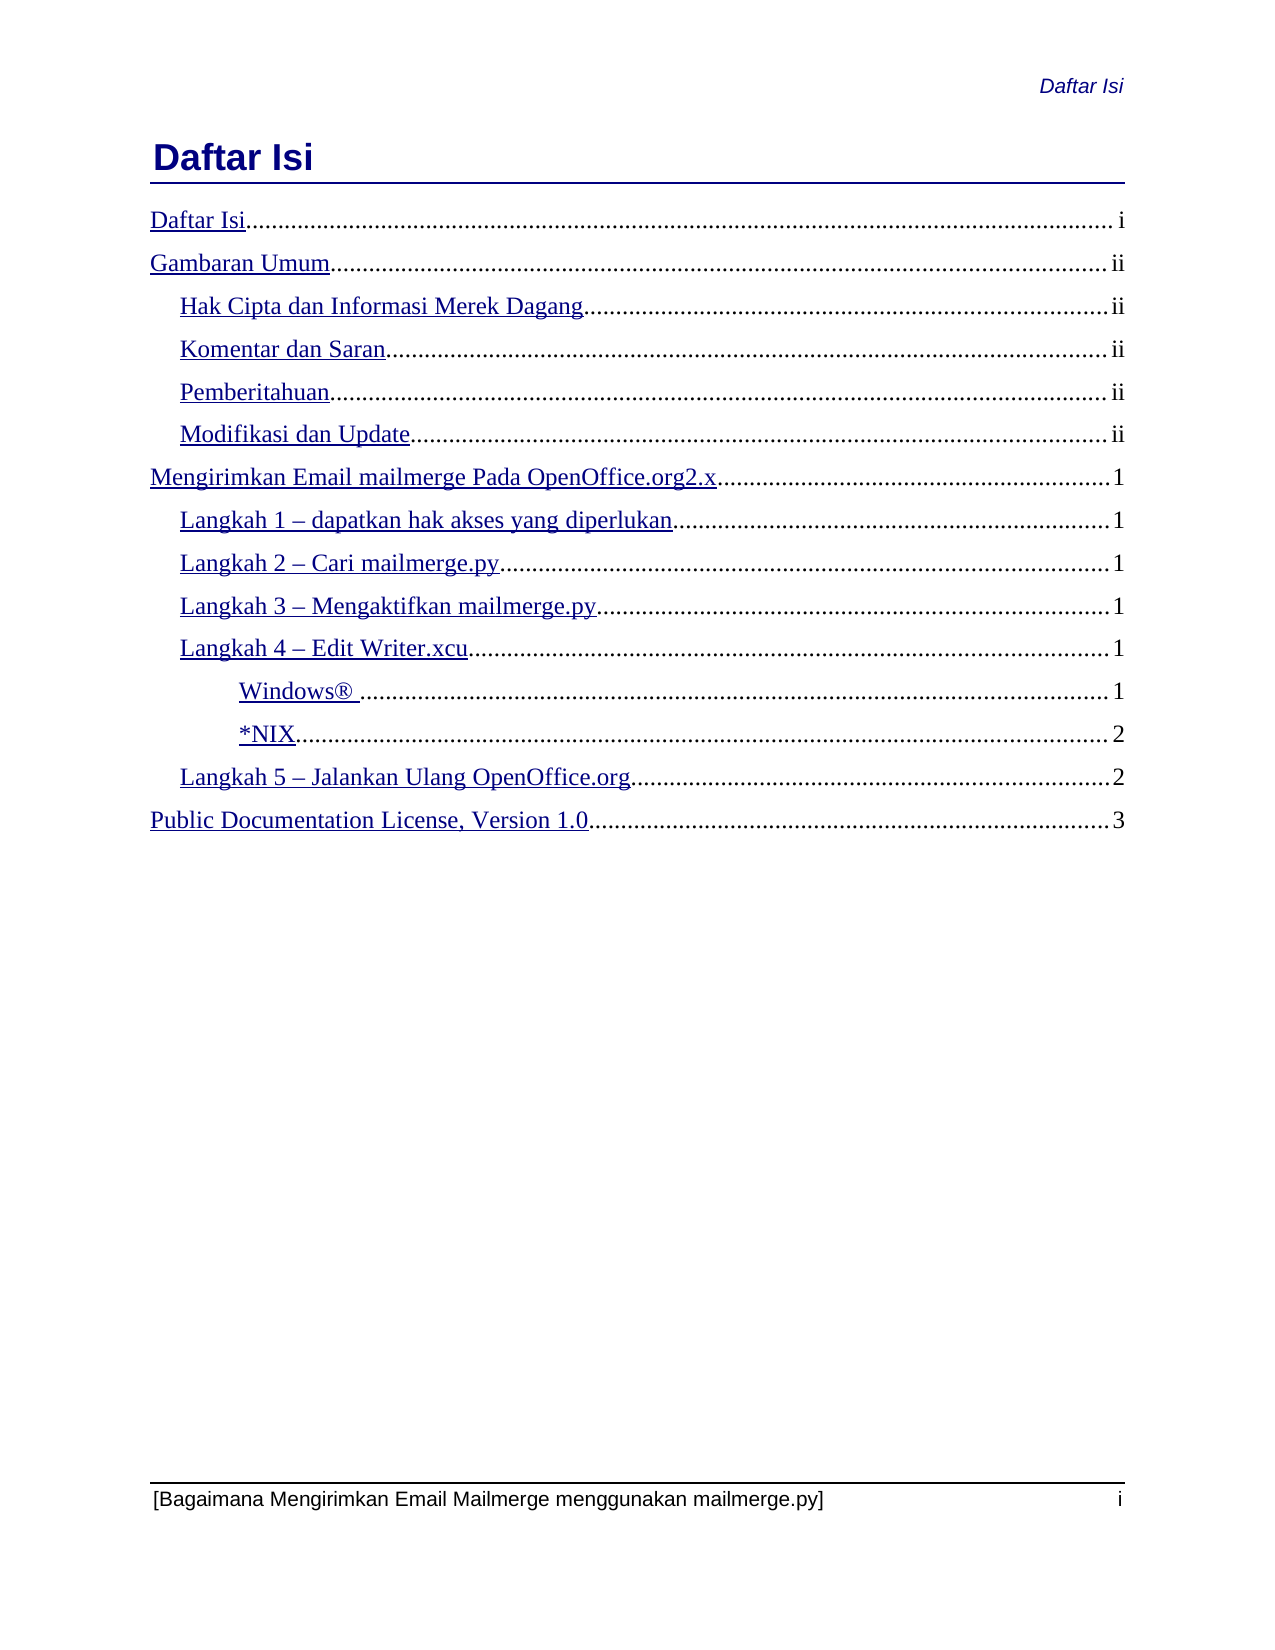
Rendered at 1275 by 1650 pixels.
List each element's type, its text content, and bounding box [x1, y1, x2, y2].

text Gambaran Umum ii [150, 249, 1125, 277]
text Daftar Isi i [150, 206, 1125, 234]
text Pemberitahuan ii [179, 377, 1125, 406]
text Windows® 1 [238, 677, 1125, 705]
text Langkah 3 – Mengaktifkan mailmerge.py 1 [179, 592, 1125, 619]
text Langkah 2 – Cari mailmerge.py 1 [179, 549, 1125, 577]
text Mengirimkan Email mailmerge Pada OpenOffice.org2.x 1 [150, 463, 1125, 491]
text *NIX 2 [238, 720, 1125, 748]
text Hak Cipta dan Informasi Merek Dagang ii [179, 292, 1125, 320]
subtitle Daftar Isi [150, 134, 1125, 182]
text Langkah 5 – Jalankan Ulang OpenOffice.org 2 [179, 763, 1125, 791]
text Modifikasi dan Update ii [179, 420, 1125, 448]
text Komentar dan Saran ii [179, 335, 1125, 363]
text Langkah 1 – dapatkan hak akses yang diperlukan 1 [179, 506, 1125, 534]
text Langkah 4 – Edit Writer.xcu 1 [179, 634, 1125, 662]
text Public Documentation License, Version 1.0 3 [150, 806, 1125, 834]
